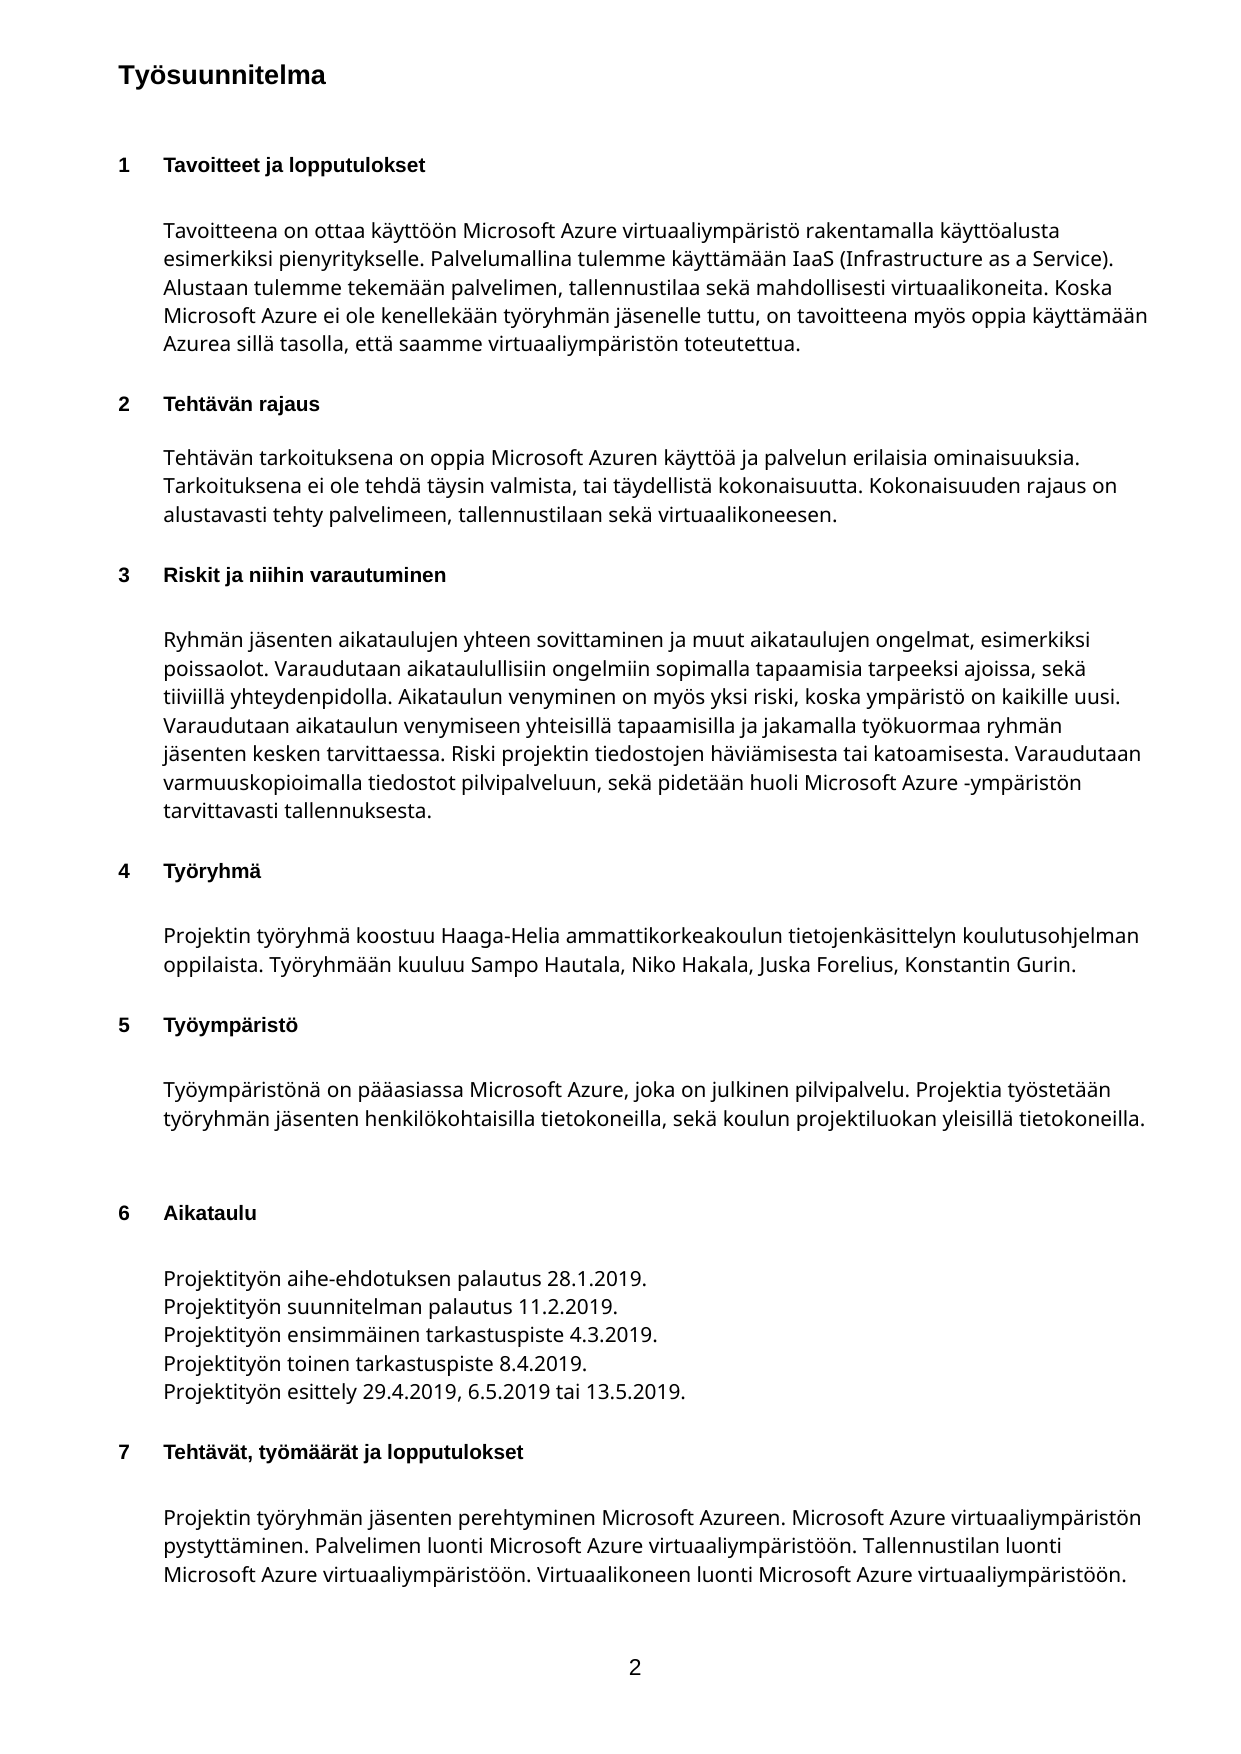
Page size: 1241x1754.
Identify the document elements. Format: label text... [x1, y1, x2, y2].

subtitle Työryhmä [118, 859, 1152, 883]
text Ryhmän jäsenten aikataulujen yhteen sovittaminen ja muut aikataulujen ongelmat, esimerkiksi poissaolot. Varaudutaan aikataulullisiin ongelmiin sopimalla tapaamisia tarpeeksi ajoissa, sekä tiiviillä yhteydenpidolla. Aikataulun venyminen on myös yksi riski, koska ympäristö on kaikille uusi. Varaudutaan aikataulun venymiseen yhteisillä tapaamisilla ja jakamalla työkuormaa ryhmän jäsenten kesken tarvittaessa. Riski projektin tiedostojen häviämisesta tai katoamisesta. Varaudutaan varmuuskopioimalla tiedostot pilvipalveluun, sekä pidetään huoli Microsoft Azure -ympäristön tarvittavasti tallennuksesta. [118, 626, 1152, 824]
text Tavoitteena on ottaa käyttöön Microsoft Azure virtuaaliympäristö rakentamalla käyttöalusta esimerkiksi pienyritykselle. Palvelumallina tulemme käyttämään IaaS (Infrastructure as a Service). Alustaan tulemme tekemään palvelimen, tallennustilaa sekä mahdollisesti virtuaalikoneita. Koska Microsoft Azure ei ole kenellekään työryhmän jäsenelle tuttu, on tavoitteena myös oppia käyttämään Azurea sillä tasolla, että saamme virtuaaliympäristön toteutettua. [118, 216, 1152, 358]
subtitle Tavoitteet ja lopputulokset [118, 153, 1152, 177]
subtitle Aikataulu [118, 1201, 1152, 1224]
text Työsuunnitelma [118, 59, 1152, 90]
subtitle Työympäristö [118, 1013, 1152, 1037]
text Työympäristönä on pääasiassa Microsoft Azure, joka on julkinen pilvipalvelu. Projektia työstetään työryhmän jäsenten henkilökohtaisilla tietokoneilla, sekä koulun projektiluokan yleisillä tietokoneilla. [118, 1076, 1152, 1132]
subtitle Tehtävät, työmäärät ja lopputulokset [118, 1440, 1152, 1464]
subtitle Tehtävän rajaus [118, 392, 1152, 416]
text Projektityön aihe-ehdotuksen palautus 28.1.2019. Projektityön suunnitelman palautus 11.2.2019. Projektityön ensimmäinen tarkastuspiste 4.3.2019. Projektityön toinen tarkastuspiste 8.4.2019. Projektityön esittely 29.4.2019, 6.5.2019 tai 13.5.2019. [118, 1264, 1152, 1406]
text Projektin työryhmä koostuu Haaga-Helia ammattikorkeakoulun tietojenkäsittelyn koulutusohjelman oppilaista. Työryhmään kuuluu Sampo Hautala, Niko Hakala, Juska Forelius, Konstantin Gurin. [118, 922, 1152, 978]
text Tehtävän tarkoituksena on oppia Microsoft Azuren käyttöä ja palvelun erilaisia ominaisuuksia. Tarkoituksena ei ole tehdä täysin valmista, tai täydellistä kokonaisuutta. Kokonaisuuden rajaus on alustavasti tehty palvelimeen, tallennustilaan sekä virtuaalikoneesen. [118, 443, 1152, 528]
text Projektin työryhmän jäsenten perehtyminen Microsoft Azureen. Microsoft Azure virtuaaliympäristön pystyttäminen. Palvelimen luonti Microsoft Azure virtuaaliympäristöön. Tallennustilan luonti Microsoft Azure virtuaaliympäristöön. Virtuaalikoneen luonti Microsoft Azure virtuaaliympäristöön. [118, 1503, 1152, 1588]
subtitle Riskit ja niihin varautuminen [118, 562, 1152, 586]
